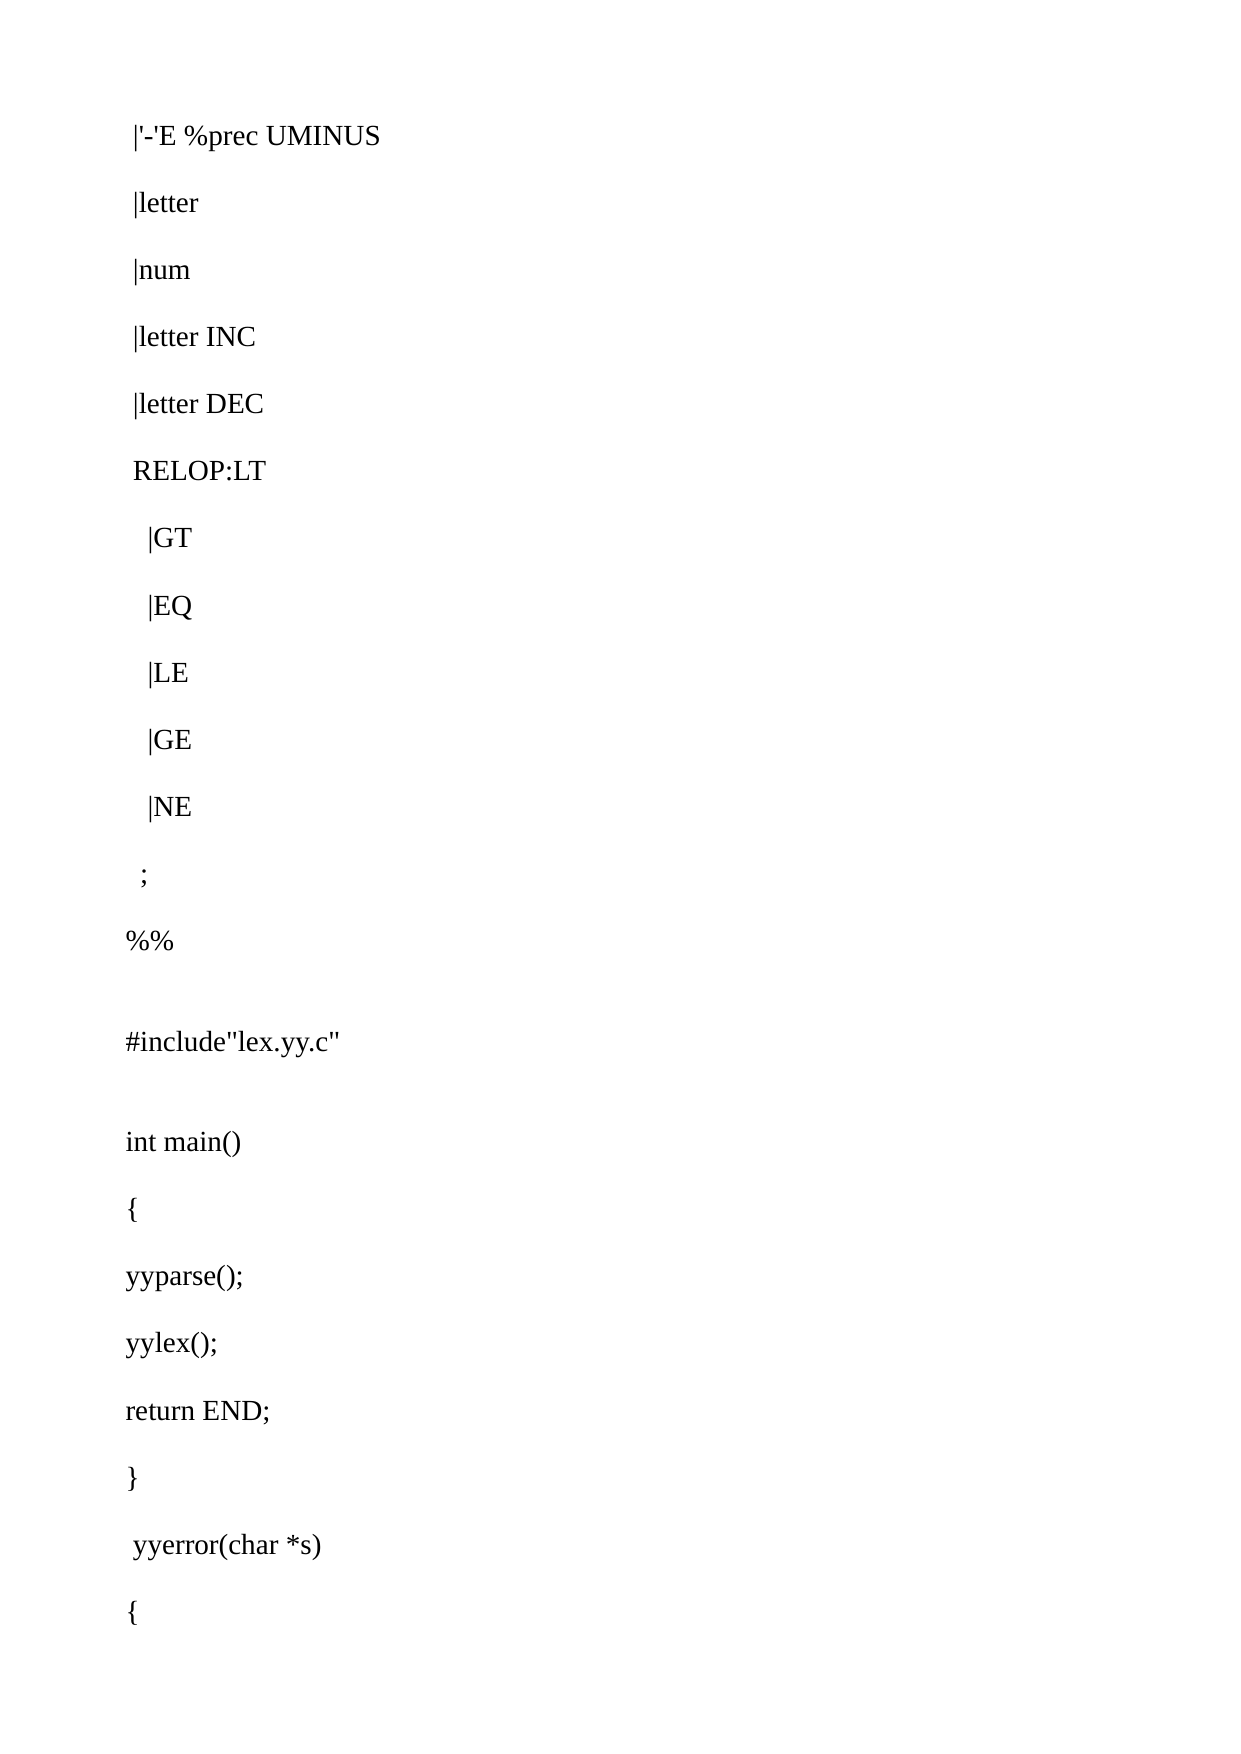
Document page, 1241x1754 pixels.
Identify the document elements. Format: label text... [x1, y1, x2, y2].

text |letter DEC [118, 386, 1122, 420]
text yyerror(char *s) [118, 1527, 1122, 1560]
text |'-'E %prec UMINUS [118, 118, 1122, 152]
text |EQ [118, 588, 1122, 621]
text |GE [118, 722, 1122, 755]
text |num [118, 252, 1122, 286]
text yylex(); [118, 1326, 1122, 1359]
text |NE [118, 789, 1122, 822]
text { [118, 1594, 1122, 1627]
text %% [118, 923, 1122, 957]
text |LE [118, 655, 1122, 688]
text RELOP:LT [118, 453, 1122, 487]
text |letter [118, 185, 1122, 219]
text |letter INC [118, 319, 1122, 353]
text ; [118, 856, 1122, 889]
text { [118, 1191, 1122, 1225]
text } [118, 1460, 1122, 1493]
text return END; [118, 1393, 1122, 1426]
text yyparse(); [118, 1258, 1122, 1292]
text |GT [118, 521, 1122, 554]
text int main() [118, 1124, 1122, 1158]
text #include"lex.yy.c" [118, 1024, 1122, 1057]
